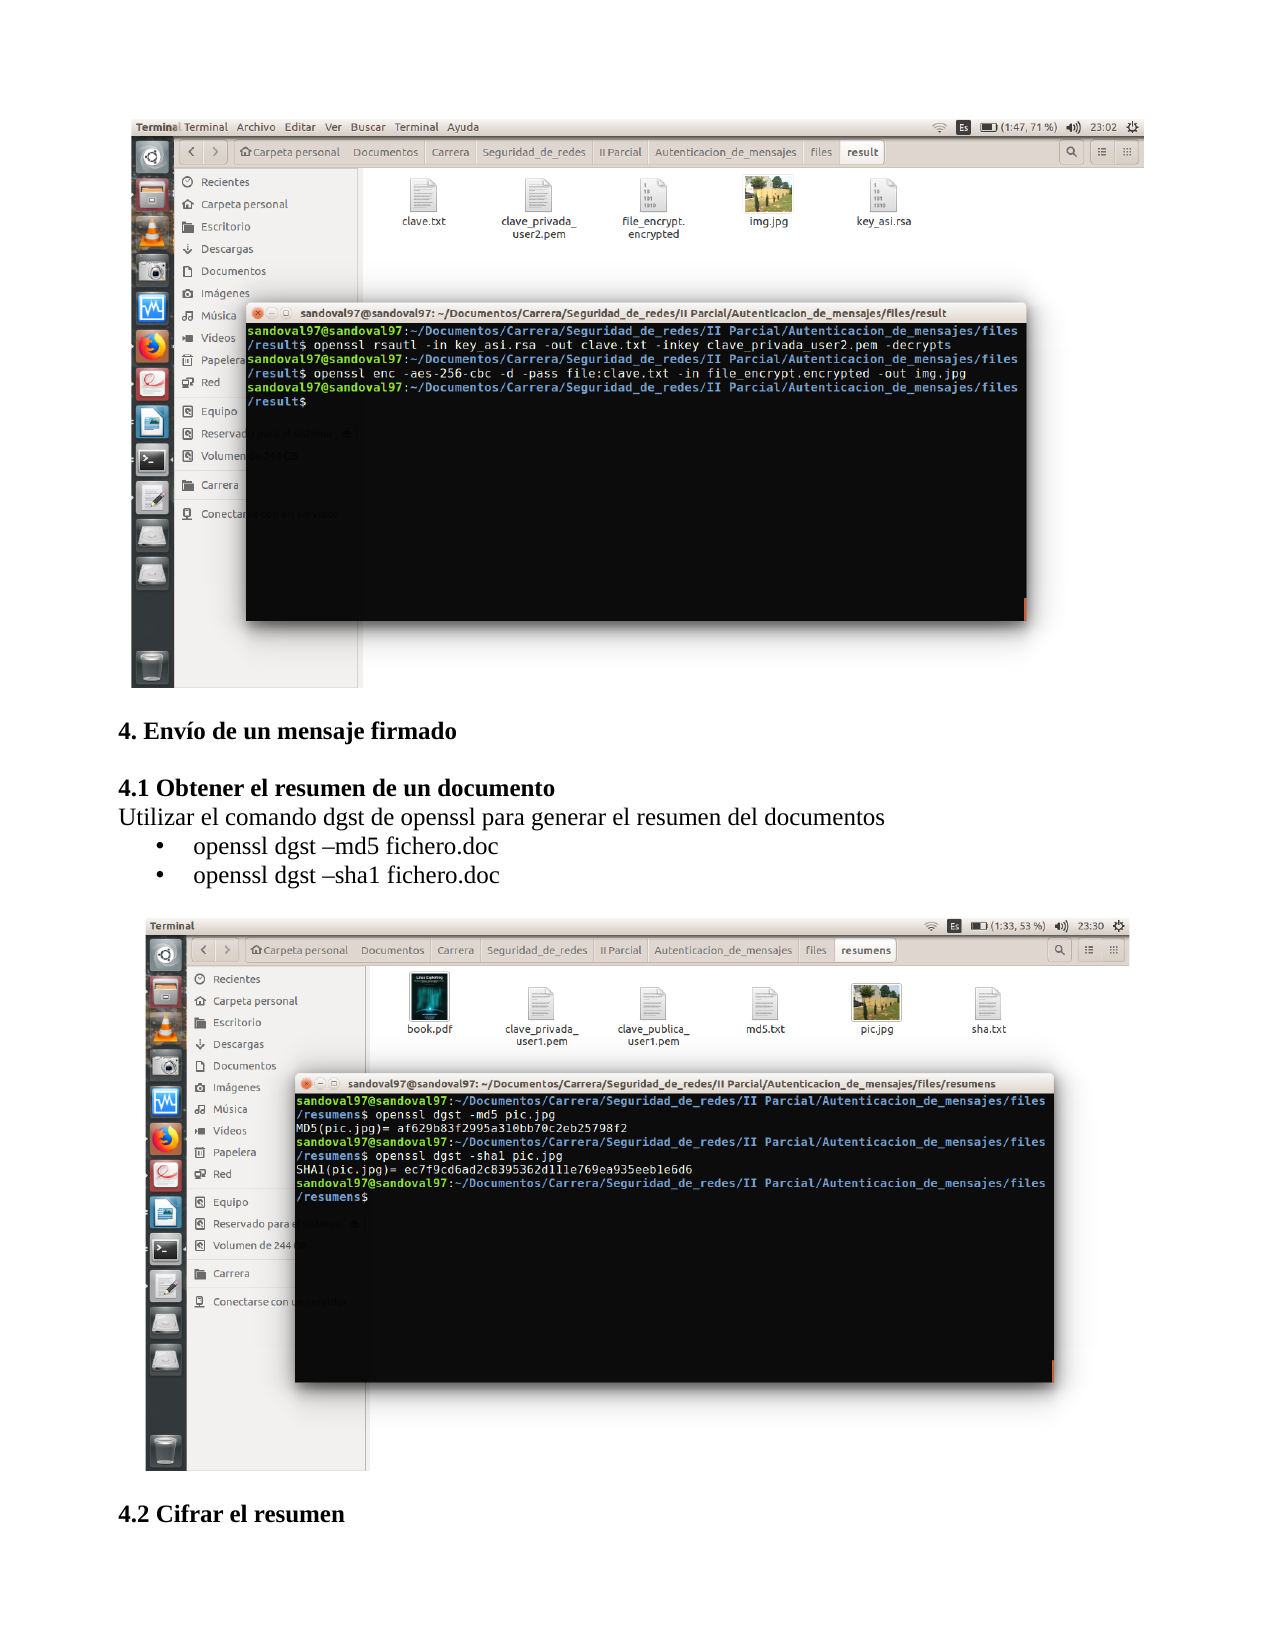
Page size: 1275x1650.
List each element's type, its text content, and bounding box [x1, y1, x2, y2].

text 4. Envío de un mensaje firmado [118, 716, 1157, 745]
text 4.2 Cifrar el resumen [118, 1499, 1157, 1528]
list openssl dgst –sha1 fichero.doc [156, 860, 1157, 888]
text Utilizar el comando dgst de openssl para generar el resumen del documentos [118, 802, 1157, 831]
picture [131, 118, 1144, 688]
text 4.1 Obtener el resumen de un documento [118, 773, 1157, 802]
picture [145, 917, 1130, 1471]
list openssl dgst –md5 fichero.doc [156, 831, 1157, 860]
